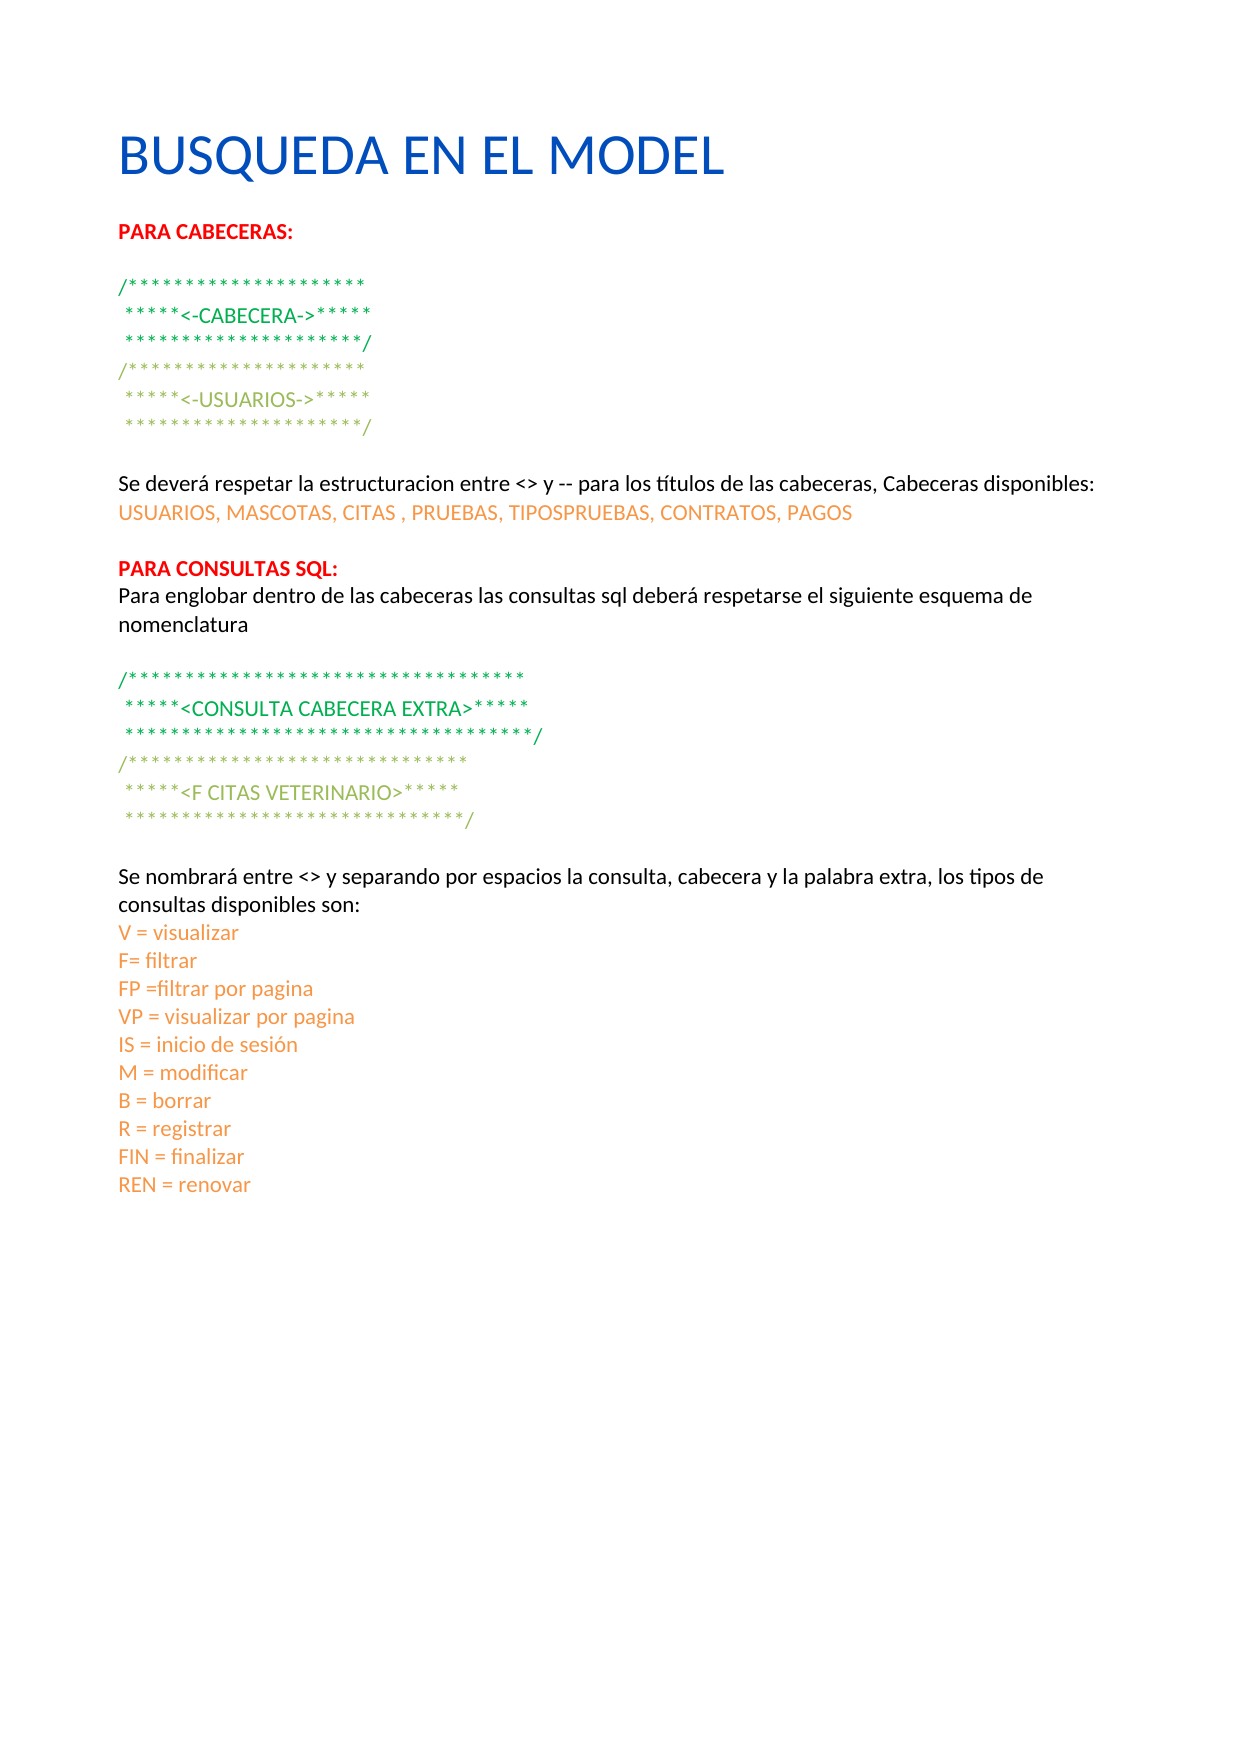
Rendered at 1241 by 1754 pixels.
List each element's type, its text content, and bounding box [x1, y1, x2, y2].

text *****<CONSULTA CABECERA EXTRA>***** [118, 694, 1122, 722]
text FIN = finalizar [118, 1142, 1122, 1170]
text *********************/ [118, 413, 1122, 442]
text ************************************/ [118, 722, 1122, 750]
text *****<-CABECERA->***** [118, 301, 1122, 329]
text *********************/ [118, 329, 1122, 357]
text V = visualizar [118, 918, 1122, 946]
text PARA CABECERAS: [118, 217, 1122, 245]
text Para englobar dentro de las cabeceras las consultas sql deberá respetarse el siguiente esquema de nomenclatura [118, 582, 1122, 638]
text B = borrar [118, 1086, 1122, 1114]
text /********************* [118, 273, 1122, 301]
text FP =filtrar por pagina [118, 974, 1122, 1002]
text Se nombrará entre <> y separando por espacios la consulta, cabecera y la palabra extra, los tipos de consultas disponibles son: [118, 862, 1122, 918]
text VP = visualizar por pagina [118, 1002, 1122, 1030]
text IS = inicio de sesión [118, 1030, 1122, 1058]
text USUARIOS, MASCOTAS, CITAS , PRUEBAS, TIPOSPRUEBAS, CONTRATOS, PAGOS [118, 498, 1122, 526]
text M = modificar [118, 1058, 1122, 1086]
text ******************************/ [118, 806, 1122, 834]
text /********************* [118, 357, 1122, 386]
text F= filtrar [118, 946, 1122, 974]
text PARA CONSULTAS SQL: [118, 554, 1122, 582]
text BUSQUEDA EN EL MODEL [118, 118, 1122, 189]
text /*********************************** [118, 666, 1122, 694]
text *****<F CITAS VETERINARIO>***** [118, 778, 1122, 806]
text REN = renovar [118, 1170, 1122, 1198]
text *****<-USUARIOS->***** [118, 386, 1122, 413]
text R = registrar [118, 1114, 1122, 1142]
text /****************************** [118, 750, 1122, 778]
text Se deverá respetar la estructuracion entre <> y -- para los títulos de las cabeceras, Cabeceras disponibles: [118, 469, 1122, 498]
